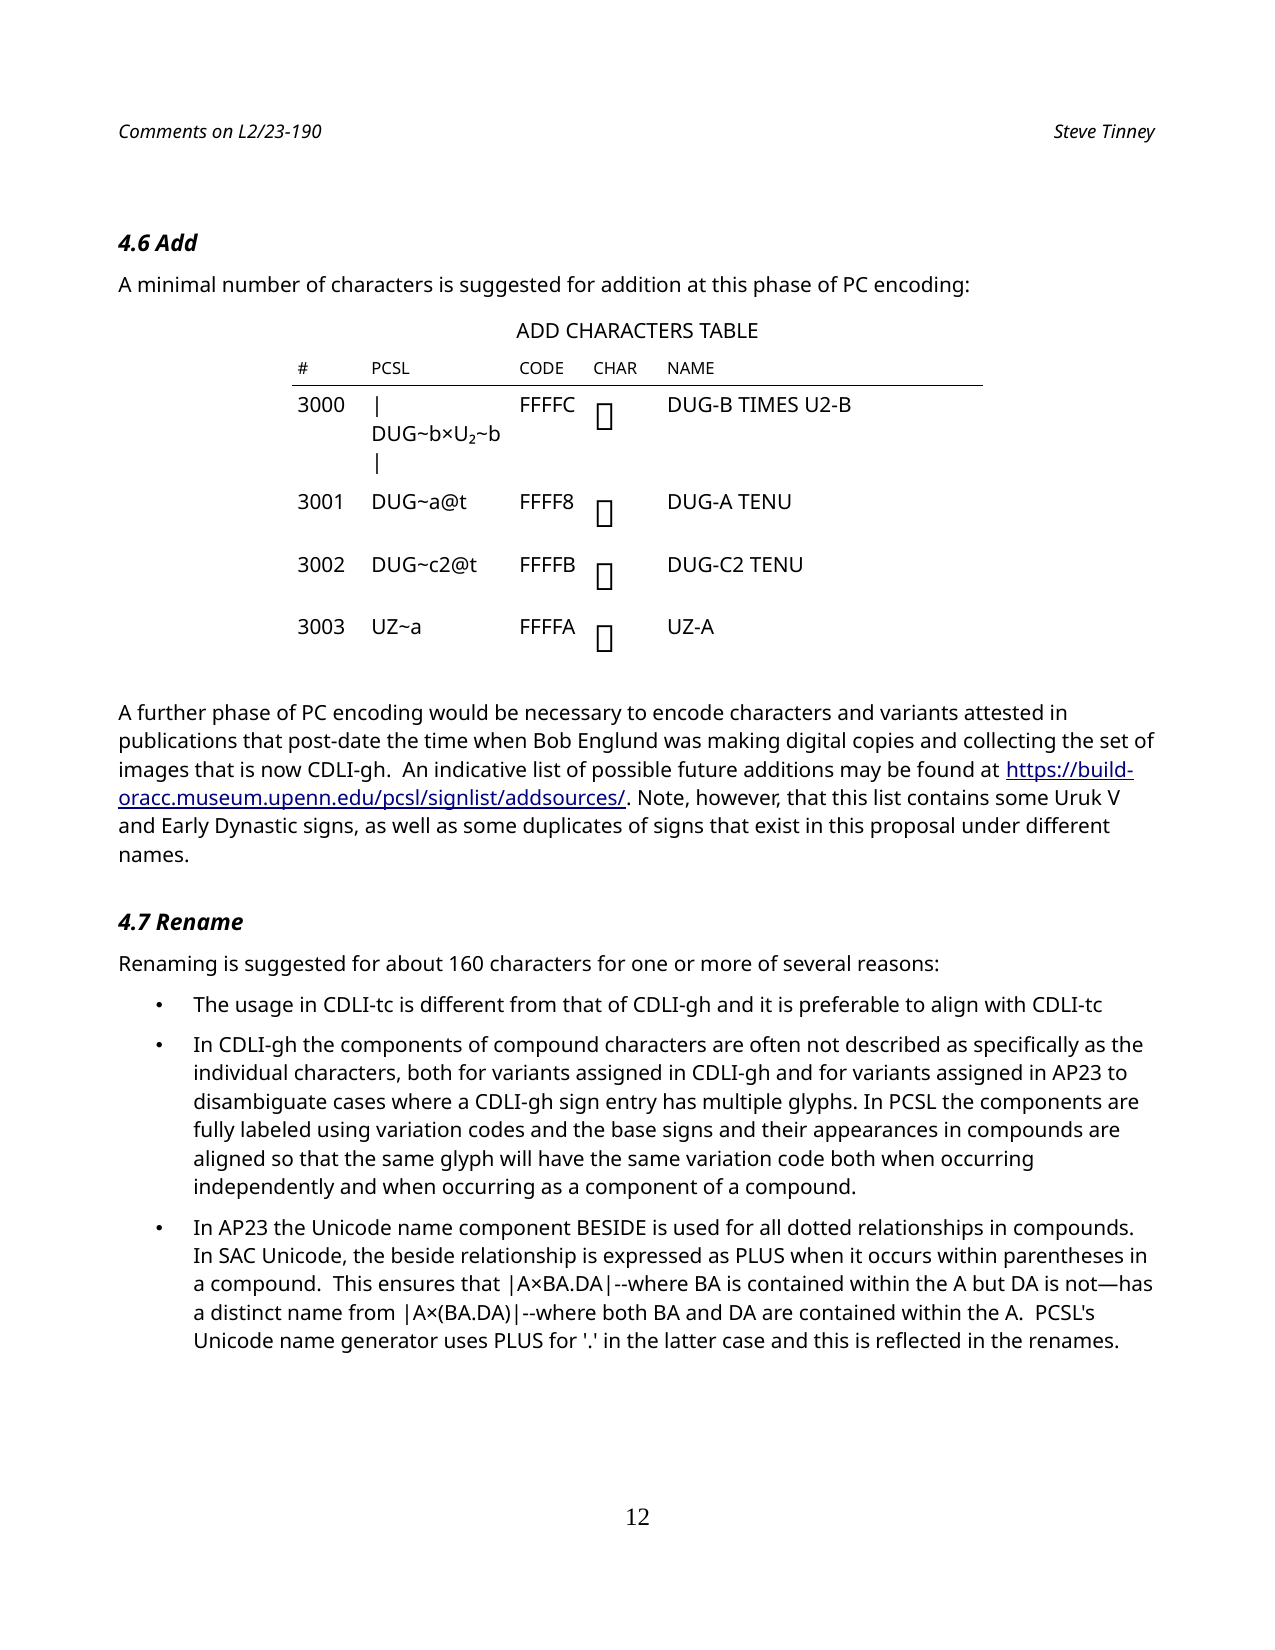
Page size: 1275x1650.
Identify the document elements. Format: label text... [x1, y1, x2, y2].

table_cell DUG-A TENU [661, 482, 983, 544]
table_cell # [292, 351, 366, 385]
table_cell CODE [513, 351, 587, 385]
table_cell FFFFB [513, 544, 587, 607]
table_header ADD CHARACTERS TABLE [292, 311, 983, 351]
subtitle 4.7 Rename [118, 906, 1157, 937]
table_cell FFFF8 [513, 482, 587, 544]
text A minimal number of characters is suggested for addition at this phase of PC encoding: [118, 270, 1157, 299]
table_cell DUG~a@t [366, 482, 513, 544]
table_cell FFFFC [513, 386, 587, 482]
table_cell |DUG~b×U₂~b| [366, 386, 513, 482]
table_cell DUG-B TIMES U2-B [661, 386, 983, 482]
table_cell UZ~a [366, 607, 513, 669]
table_cell DUG-C2 TENU [661, 544, 983, 607]
text Renaming is suggested for about 160 characters for one or more of several reasons: [118, 949, 1157, 978]
table_cell NAME [661, 351, 983, 385]
table_cell 3003 [292, 607, 366, 669]
table_cell UZ-A [661, 607, 983, 669]
table_cell 3001 [292, 482, 366, 544]
list In AP23 the Unicode name component BESIDE is used for all dotted relationships in compounds. In SAC Unicode, the beside relationship is expressed as PLUS when it occurs within parentheses in a compound. This ensures that |A×BA.DA|--where BA is contained within the A but DA is not—has a distinct name from |A×(BA.DA)|--where both BA and DA are contained within the A. PCSL's Unicode name generator uses PLUS for '.' in the latter case and this is reflected in the renames. [156, 1213, 1157, 1355]
table_cell FFFFA [513, 607, 587, 669]
table_cell 󿿸 [587, 482, 661, 544]
text A further phase of PC encoding would be necessary to encode characters and variants attested in publications that post-date the time when Bob Englund was making digital copies and collecting the set of images that is now CDLI-gh. An indicative list of possible future additions may be found at https://build-oracc.museum.upenn.edu/pcsl/signlist/addsources/. Note, however, that this list contains some Uruk V and Early Dynastic signs, as well as some duplicates of signs that exist in this proposal under different names. [118, 698, 1157, 868]
table_cell 󿿼 [587, 386, 661, 482]
table_cell 󿿺 [587, 607, 661, 669]
table_cell 3000 [292, 386, 366, 482]
table_cell CHAR [587, 351, 661, 385]
table_cell PCSL [366, 351, 513, 385]
table_cell 󿿻 [587, 544, 661, 607]
list In CDLI-gh the components of compound characters are often not described as specifically as the individual characters, both for variants assigned in CDLI-gh and for variants assigned in AP23 to disambiguate cases where a CDLI-gh sign entry has multiple glyphs. In PCSL the components are fully labeled using variation codes and the base signs and their appearances in compounds are aligned so that the same glyph will have the same variation code both when occurring independently and when occurring as a component of a compound. [156, 1030, 1157, 1201]
subtitle 4.6 Add [118, 227, 1157, 258]
table_cell 3002 [292, 544, 366, 607]
list The usage in CDLI-tc is different from that of CDLI-gh and it is preferable to align with CDLI-tc [156, 990, 1157, 1018]
table_cell DUG~c2@t [366, 544, 513, 607]
